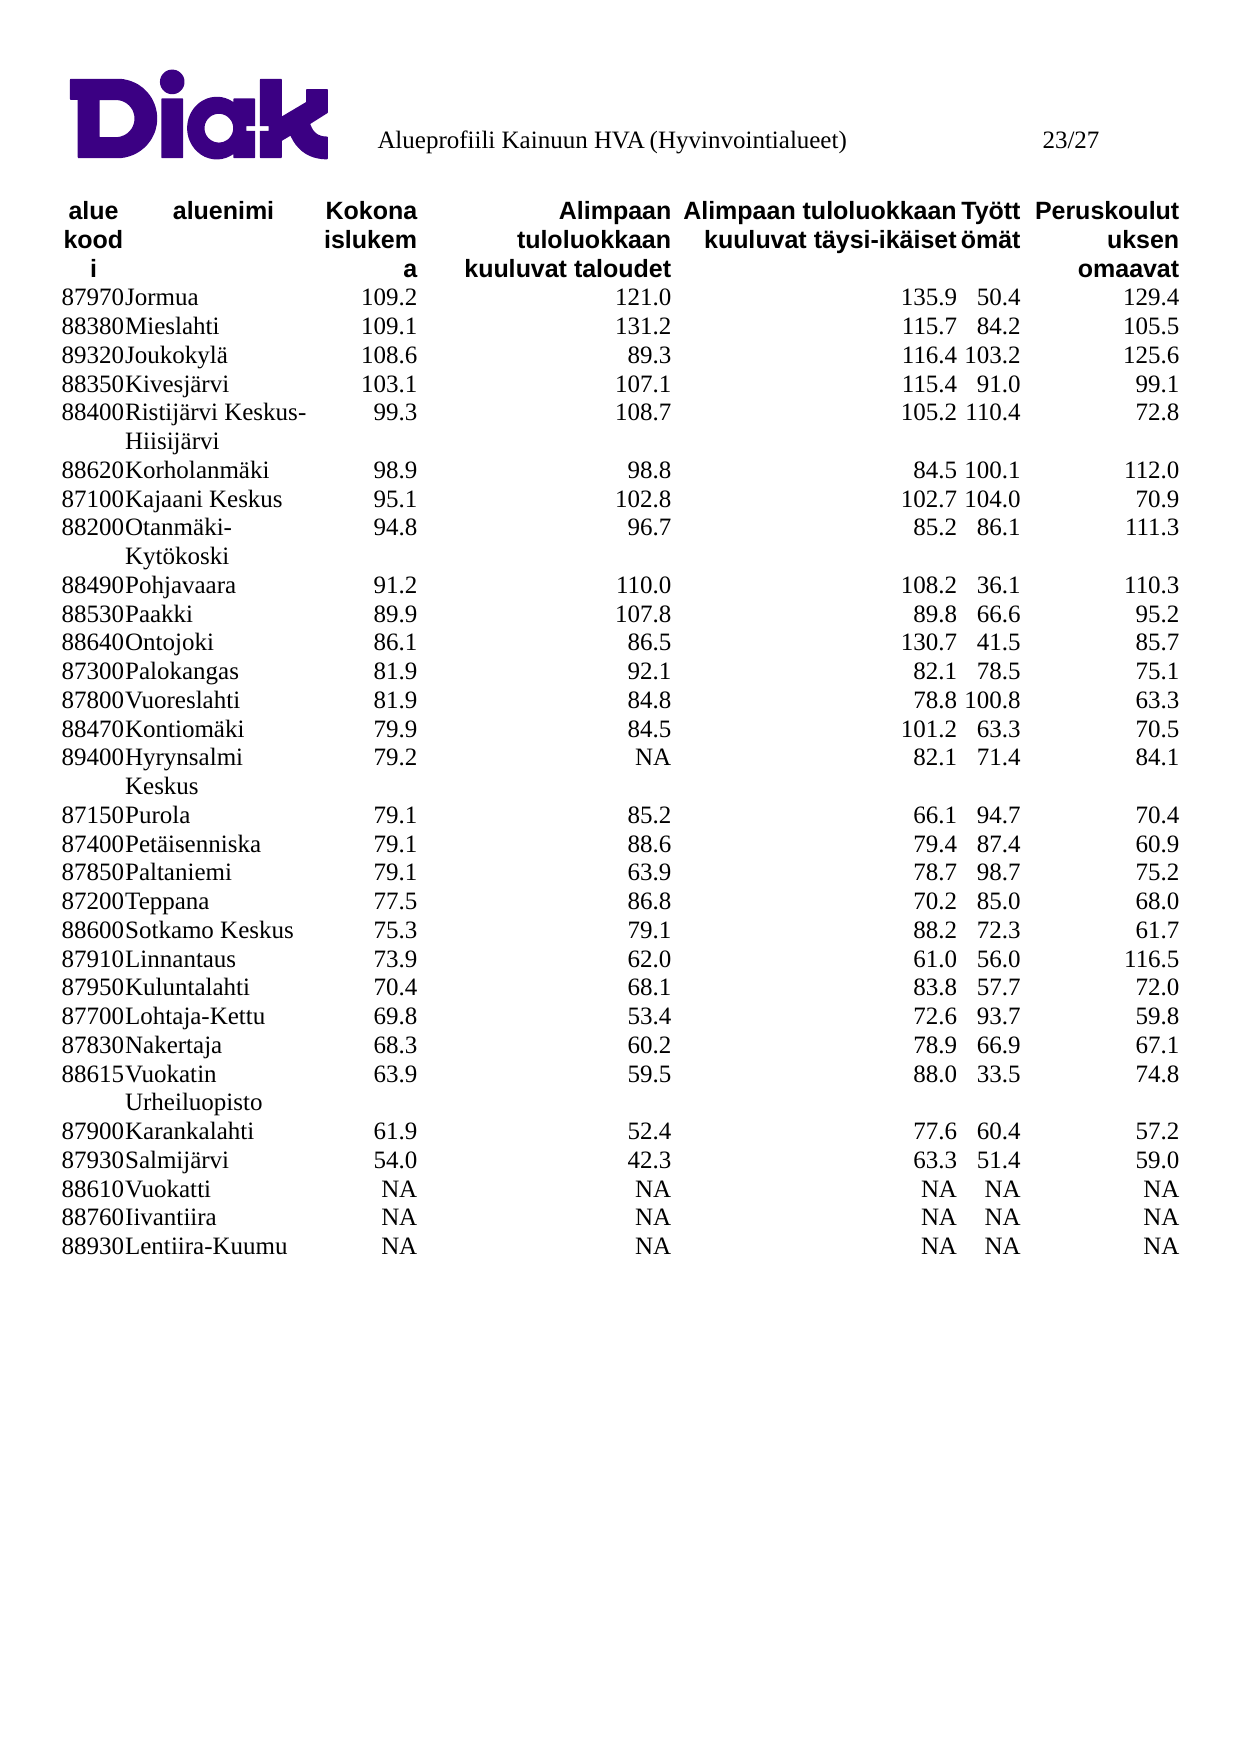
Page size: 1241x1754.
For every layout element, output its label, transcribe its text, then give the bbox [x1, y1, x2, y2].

table_cell 102.8 [417, 484, 671, 512]
table_cell NA [957, 1231, 1020, 1260]
table_cell 71.4 [957, 743, 1020, 800]
table_cell 79.9 [322, 714, 417, 742]
table_cell Korholanmäki [125, 455, 322, 484]
table_header Työttömät [957, 196, 1020, 282]
table_cell 86.1 [322, 628, 417, 656]
table_cell 110.0 [417, 570, 671, 599]
table_cell 88400 [61, 398, 125, 455]
table_cell 88530 [61, 599, 125, 627]
table_cell 88.2 [671, 915, 957, 944]
table_cell 91.2 [322, 570, 417, 599]
table_cell 87300 [61, 656, 125, 685]
table_cell 96.7 [417, 513, 671, 570]
table_cell NA [957, 1203, 1020, 1231]
table_cell 79.1 [417, 915, 671, 944]
table_cell 75.2 [1020, 858, 1179, 886]
table_cell 78.8 [671, 685, 957, 714]
table_cell 70.4 [1020, 800, 1179, 829]
table_cell 61.7 [1020, 915, 1179, 944]
table_cell 42.3 [417, 1145, 671, 1174]
table_header aluenimi [125, 196, 322, 282]
table_cell 87930 [61, 1145, 125, 1174]
table_cell Joukokylä [125, 340, 322, 369]
table_cell 100.1 [957, 455, 1020, 484]
table_cell 102.7 [671, 484, 957, 512]
table_cell 82.1 [671, 656, 957, 685]
table_cell 75.1 [1020, 656, 1179, 685]
table_cell 87970 [61, 283, 125, 311]
table_cell 51.4 [957, 1145, 1020, 1174]
table_cell 88490 [61, 570, 125, 599]
table_cell 63.9 [417, 858, 671, 886]
table_cell 88615 [61, 1059, 125, 1116]
table_cell 83.8 [671, 973, 957, 1001]
table_header Alimpaan tuloluokkaan kuuluvat täysi-ikäiset [671, 196, 957, 282]
table_cell 50.4 [957, 283, 1020, 311]
table_cell 68.3 [322, 1030, 417, 1059]
table_cell 57.2 [1020, 1116, 1179, 1145]
table_cell Petäisenniska [125, 829, 322, 857]
table_cell 87800 [61, 685, 125, 714]
table_cell Purola [125, 800, 322, 829]
table_cell 86.5 [417, 628, 671, 656]
table_cell 69.8 [322, 1001, 417, 1030]
table_cell 77.6 [671, 1116, 957, 1145]
table_cell 98.8 [417, 455, 671, 484]
table_cell 88620 [61, 455, 125, 484]
table_cell NA [322, 1203, 417, 1231]
table_cell NA [417, 743, 671, 800]
table_cell 70.9 [1020, 484, 1179, 512]
table_cell Linnantaus [125, 944, 322, 972]
table_cell Kivesjärvi [125, 369, 322, 397]
table_cell 72.6 [671, 1001, 957, 1030]
table_cell Vuoreslahti [125, 685, 322, 714]
table_cell 94.8 [322, 513, 417, 570]
table_cell NA [1020, 1174, 1179, 1202]
table_cell Mieslahti [125, 311, 322, 340]
table_cell 88200 [61, 513, 125, 570]
table_cell 91.0 [957, 369, 1020, 397]
table_cell 129.4 [1020, 283, 1179, 311]
table_cell Kuluntalahti [125, 973, 322, 1001]
table_cell 87100 [61, 484, 125, 512]
table_cell 87.4 [957, 829, 1020, 857]
table_cell NA [322, 1174, 417, 1202]
table_cell 61.0 [671, 944, 957, 972]
table_cell 87150 [61, 800, 125, 829]
table_cell 66.9 [957, 1030, 1020, 1059]
table_cell NA [671, 1174, 957, 1202]
table_cell 82.1 [671, 743, 957, 800]
table_cell NA [417, 1174, 671, 1202]
table_cell 84.2 [957, 311, 1020, 340]
table_cell 130.7 [671, 628, 957, 656]
table_cell 107.8 [417, 599, 671, 627]
table_cell 105.5 [1020, 311, 1179, 340]
table_cell 109.2 [322, 283, 417, 311]
table_cell 88760 [61, 1203, 125, 1231]
table_cell 81.9 [322, 685, 417, 714]
table_cell 99.3 [322, 398, 417, 455]
table_cell Lohtaja-Kettu [125, 1001, 322, 1030]
table_cell 85.0 [957, 886, 1020, 915]
table_cell 84.5 [671, 455, 957, 484]
table_cell 115.7 [671, 311, 957, 340]
table_cell 89.9 [322, 599, 417, 627]
table_cell 79.2 [322, 743, 417, 800]
table_cell 88930 [61, 1231, 125, 1260]
table_cell 88.6 [417, 829, 671, 857]
table_cell Ristijärvi Keskus-Hiisijärvi [125, 398, 322, 455]
table_cell 57.7 [957, 973, 1020, 1001]
table_cell NA [671, 1231, 957, 1260]
table_cell 88600 [61, 915, 125, 944]
table_cell 103.1 [322, 369, 417, 397]
table_header Peruskoulutuksen omaavat [1020, 196, 1179, 282]
table_cell 60.2 [417, 1030, 671, 1059]
table_cell 87900 [61, 1116, 125, 1145]
table_cell 84.8 [417, 685, 671, 714]
table_cell 87400 [61, 829, 125, 857]
table_cell NA [1020, 1231, 1179, 1260]
table_cell 88610 [61, 1174, 125, 1202]
table_cell 73.9 [322, 944, 417, 972]
table_cell 100.8 [957, 685, 1020, 714]
table_cell 63.3 [671, 1145, 957, 1174]
table_cell 63.9 [322, 1059, 417, 1116]
table_cell 56.0 [957, 944, 1020, 972]
table_cell 88380 [61, 311, 125, 340]
table_cell 63.3 [957, 714, 1020, 742]
table_cell 103.2 [957, 340, 1020, 369]
table_cell 110.3 [1020, 570, 1179, 599]
table_cell Paltaniemi [125, 858, 322, 886]
table_cell Kajaani Keskus [125, 484, 322, 512]
table_cell 68.0 [1020, 886, 1179, 915]
table_cell 84.5 [417, 714, 671, 742]
table_cell 85.7 [1020, 628, 1179, 656]
table_cell 85.2 [417, 800, 671, 829]
table_cell 52.4 [417, 1116, 671, 1145]
table_header Alimpaan tuloluokkaan kuuluvat taloudet [417, 196, 671, 282]
table_cell 87910 [61, 944, 125, 972]
table_cell 87850 [61, 858, 125, 886]
table_cell 75.3 [322, 915, 417, 944]
table_cell 121.0 [417, 283, 671, 311]
table_cell 66.6 [957, 599, 1020, 627]
table_cell 84.1 [1020, 743, 1179, 800]
table_cell Salmijärvi [125, 1145, 322, 1174]
table_cell 89320 [61, 340, 125, 369]
table_cell NA [957, 1174, 1020, 1202]
table_cell 68.1 [417, 973, 671, 1001]
table_cell 116.5 [1020, 944, 1179, 972]
table_cell Nakertaja [125, 1030, 322, 1059]
table_cell 88640 [61, 628, 125, 656]
table_cell 93.7 [957, 1001, 1020, 1030]
table_cell 87200 [61, 886, 125, 915]
table_cell Karankalahti [125, 1116, 322, 1145]
table_header aluekoodi [61, 196, 125, 282]
table_cell 86.8 [417, 886, 671, 915]
table_cell 88470 [61, 714, 125, 742]
table_cell Kontiomäki [125, 714, 322, 742]
table_cell Paakki [125, 599, 322, 627]
table_cell 109.1 [322, 311, 417, 340]
table_cell NA [322, 1231, 417, 1260]
table_cell Otanmäki-Kytökoski [125, 513, 322, 570]
table_cell 115.4 [671, 369, 957, 397]
table_cell Jormua [125, 283, 322, 311]
table_cell 108.2 [671, 570, 957, 599]
table_cell 63.3 [1020, 685, 1179, 714]
table_cell 131.2 [417, 311, 671, 340]
table_cell 77.5 [322, 886, 417, 915]
table_cell 89.3 [417, 340, 671, 369]
table_cell 41.5 [957, 628, 1020, 656]
table_cell 72.8 [1020, 398, 1179, 455]
table_cell 70.4 [322, 973, 417, 1001]
table_cell 59.0 [1020, 1145, 1179, 1174]
table_cell 101.2 [671, 714, 957, 742]
table_cell 79.4 [671, 829, 957, 857]
table_cell 70.2 [671, 886, 957, 915]
table_cell 60.4 [957, 1116, 1020, 1145]
table_cell Palokangas [125, 656, 322, 685]
table_cell 87830 [61, 1030, 125, 1059]
table_cell Ontojoki [125, 628, 322, 656]
table_cell 78.7 [671, 858, 957, 886]
table_cell 79.1 [322, 858, 417, 886]
table_cell Sotkamo Keskus [125, 915, 322, 944]
table_cell 98.7 [957, 858, 1020, 886]
table_cell Teppana [125, 886, 322, 915]
table_cell Lentiira-Kuumu [125, 1231, 322, 1260]
table_cell 67.1 [1020, 1030, 1179, 1059]
table_cell NA [417, 1203, 671, 1231]
table_cell 111.3 [1020, 513, 1179, 570]
table_cell 72.3 [957, 915, 1020, 944]
table_cell 95.2 [1020, 599, 1179, 627]
table_cell 60.9 [1020, 829, 1179, 857]
table_cell 59.5 [417, 1059, 671, 1116]
table_cell 104.0 [957, 484, 1020, 512]
table_cell 108.7 [417, 398, 671, 455]
table_cell 95.1 [322, 484, 417, 512]
table_cell Pohjavaara [125, 570, 322, 599]
table_cell 61.9 [322, 1116, 417, 1145]
table_cell NA [1020, 1203, 1179, 1231]
table_cell NA [417, 1231, 671, 1260]
table_cell 78.9 [671, 1030, 957, 1059]
table_cell 107.1 [417, 369, 671, 397]
table_cell Vuokatti [125, 1174, 322, 1202]
table_cell 54.0 [322, 1145, 417, 1174]
table_cell 79.1 [322, 829, 417, 857]
table_cell 92.1 [417, 656, 671, 685]
table_cell 125.6 [1020, 340, 1179, 369]
table_cell 62.0 [417, 944, 671, 972]
table_cell 99.1 [1020, 369, 1179, 397]
table_cell 105.2 [671, 398, 957, 455]
table_cell 81.9 [322, 656, 417, 685]
table_cell 87950 [61, 973, 125, 1001]
table_cell 86.1 [957, 513, 1020, 570]
table_cell 135.9 [671, 283, 957, 311]
table_cell 98.9 [322, 455, 417, 484]
table_header Kokonaislukema [322, 196, 417, 282]
table_cell 108.6 [322, 340, 417, 369]
table_cell Iivantiira [125, 1203, 322, 1231]
table_cell 110.4 [957, 398, 1020, 455]
table_cell 116.4 [671, 340, 957, 369]
table_cell 74.8 [1020, 1059, 1179, 1116]
table_cell 88.0 [671, 1059, 957, 1116]
table_cell 89400 [61, 743, 125, 800]
table_cell 89.8 [671, 599, 957, 627]
table_cell 70.5 [1020, 714, 1179, 742]
table_cell 36.1 [957, 570, 1020, 599]
table_cell 78.5 [957, 656, 1020, 685]
table_cell 87700 [61, 1001, 125, 1030]
table_cell Hyrynsalmi Keskus [125, 743, 322, 800]
table_cell 88350 [61, 369, 125, 397]
table_cell 33.5 [957, 1059, 1020, 1116]
table_cell 66.1 [671, 800, 957, 829]
table_cell NA [671, 1203, 957, 1231]
table_cell 79.1 [322, 800, 417, 829]
table_cell 72.0 [1020, 973, 1179, 1001]
table_cell 59.8 [1020, 1001, 1179, 1030]
table_cell 112.0 [1020, 455, 1179, 484]
table_cell 85.2 [671, 513, 957, 570]
table_cell Vuokatin Urheiluopisto [125, 1059, 322, 1116]
table_cell 53.4 [417, 1001, 671, 1030]
table_cell 94.7 [957, 800, 1020, 829]
